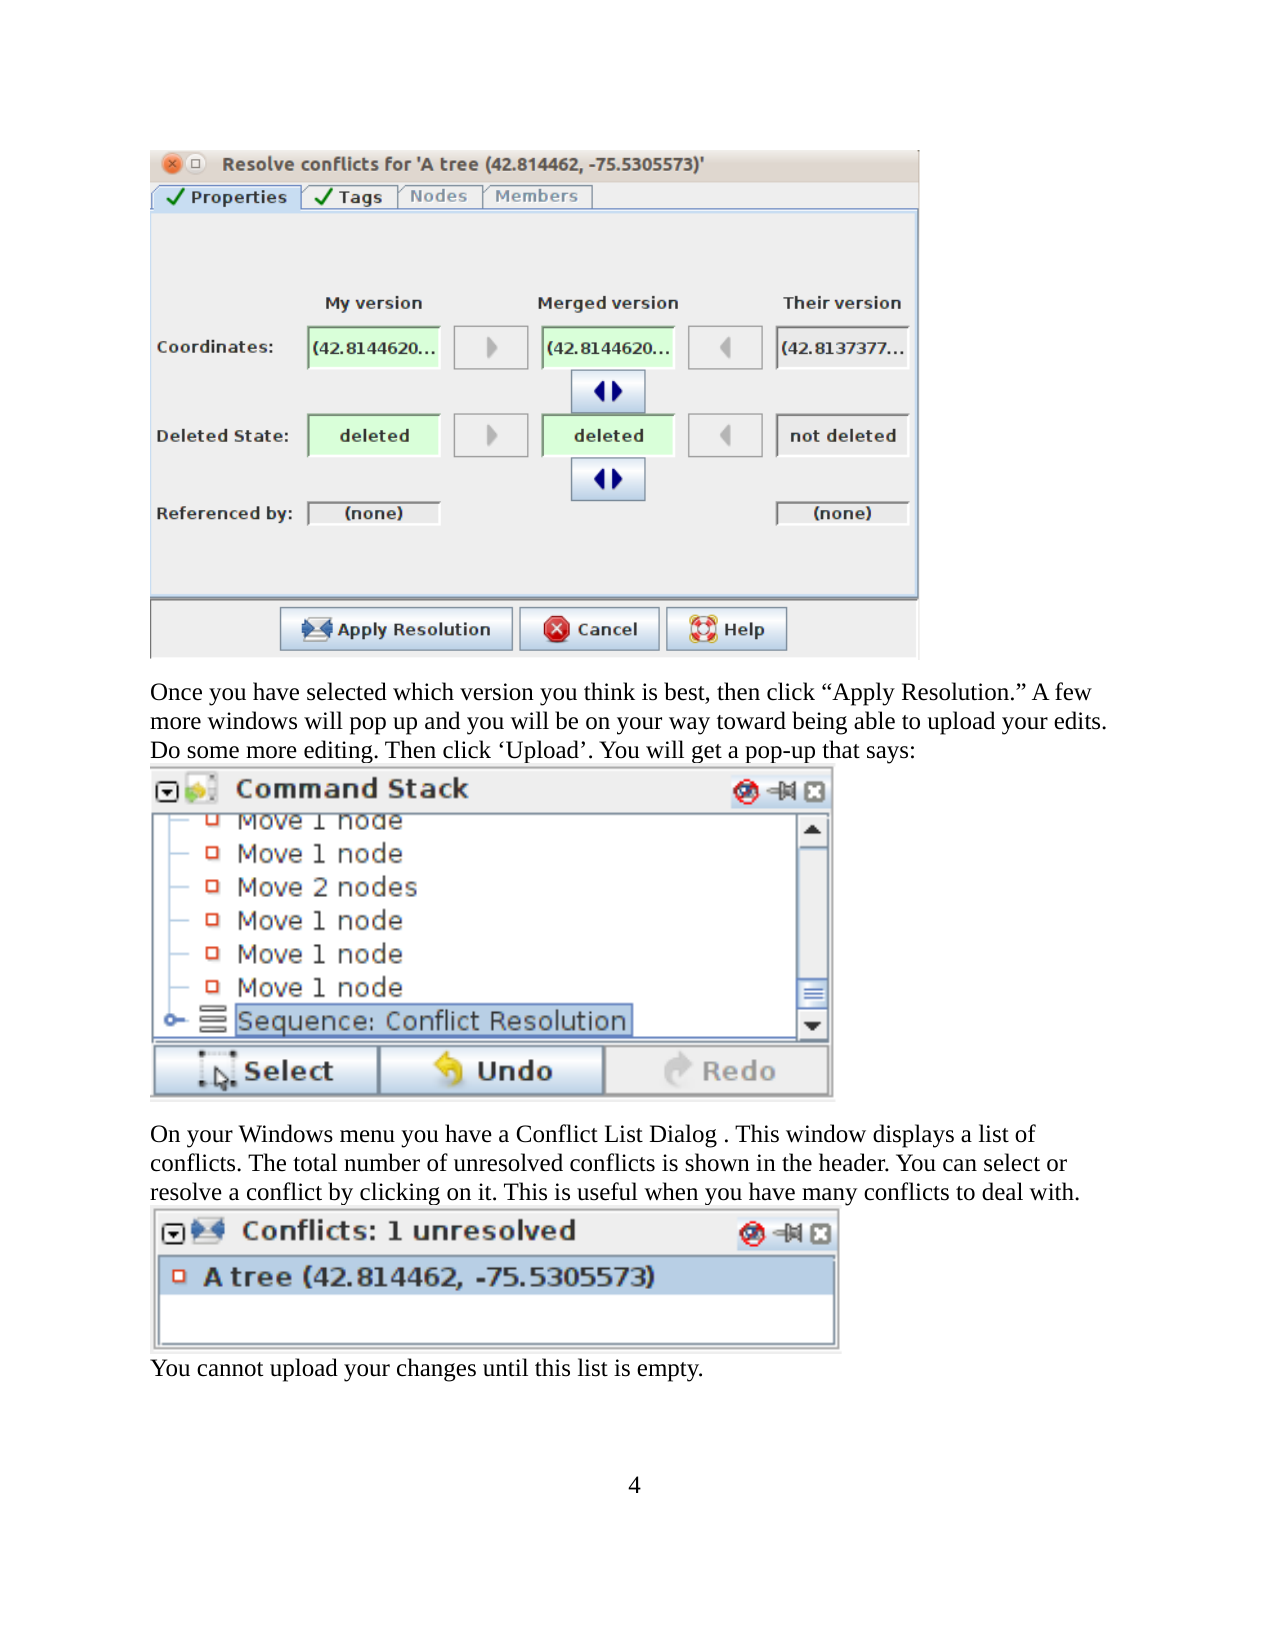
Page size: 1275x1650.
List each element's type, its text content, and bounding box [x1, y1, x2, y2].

picture [150, 763, 838, 1102]
text [920, 150, 1125, 659]
text On your Windows menu you have a Conflict List Dialog . This window displays a list of conflicts. The total number of unresolved conflicts is shown in the header. You can select or resolve a conflict by clicking on it. This is useful when you have many conflicts to deal with. You cannot upload your changes until this list is empty. [150, 1119, 1125, 1382]
picture [150, 150, 920, 660]
text Once you have selected which version you think is best, then click “Apply Resolution.” A few more windows will pop up and you will be on your way toward being able to upload your edits. Do some more editing. Then click ‘Upload’. You will get a pop-up that says: [150, 677, 1125, 1101]
picture [150, 1205, 842, 1354]
